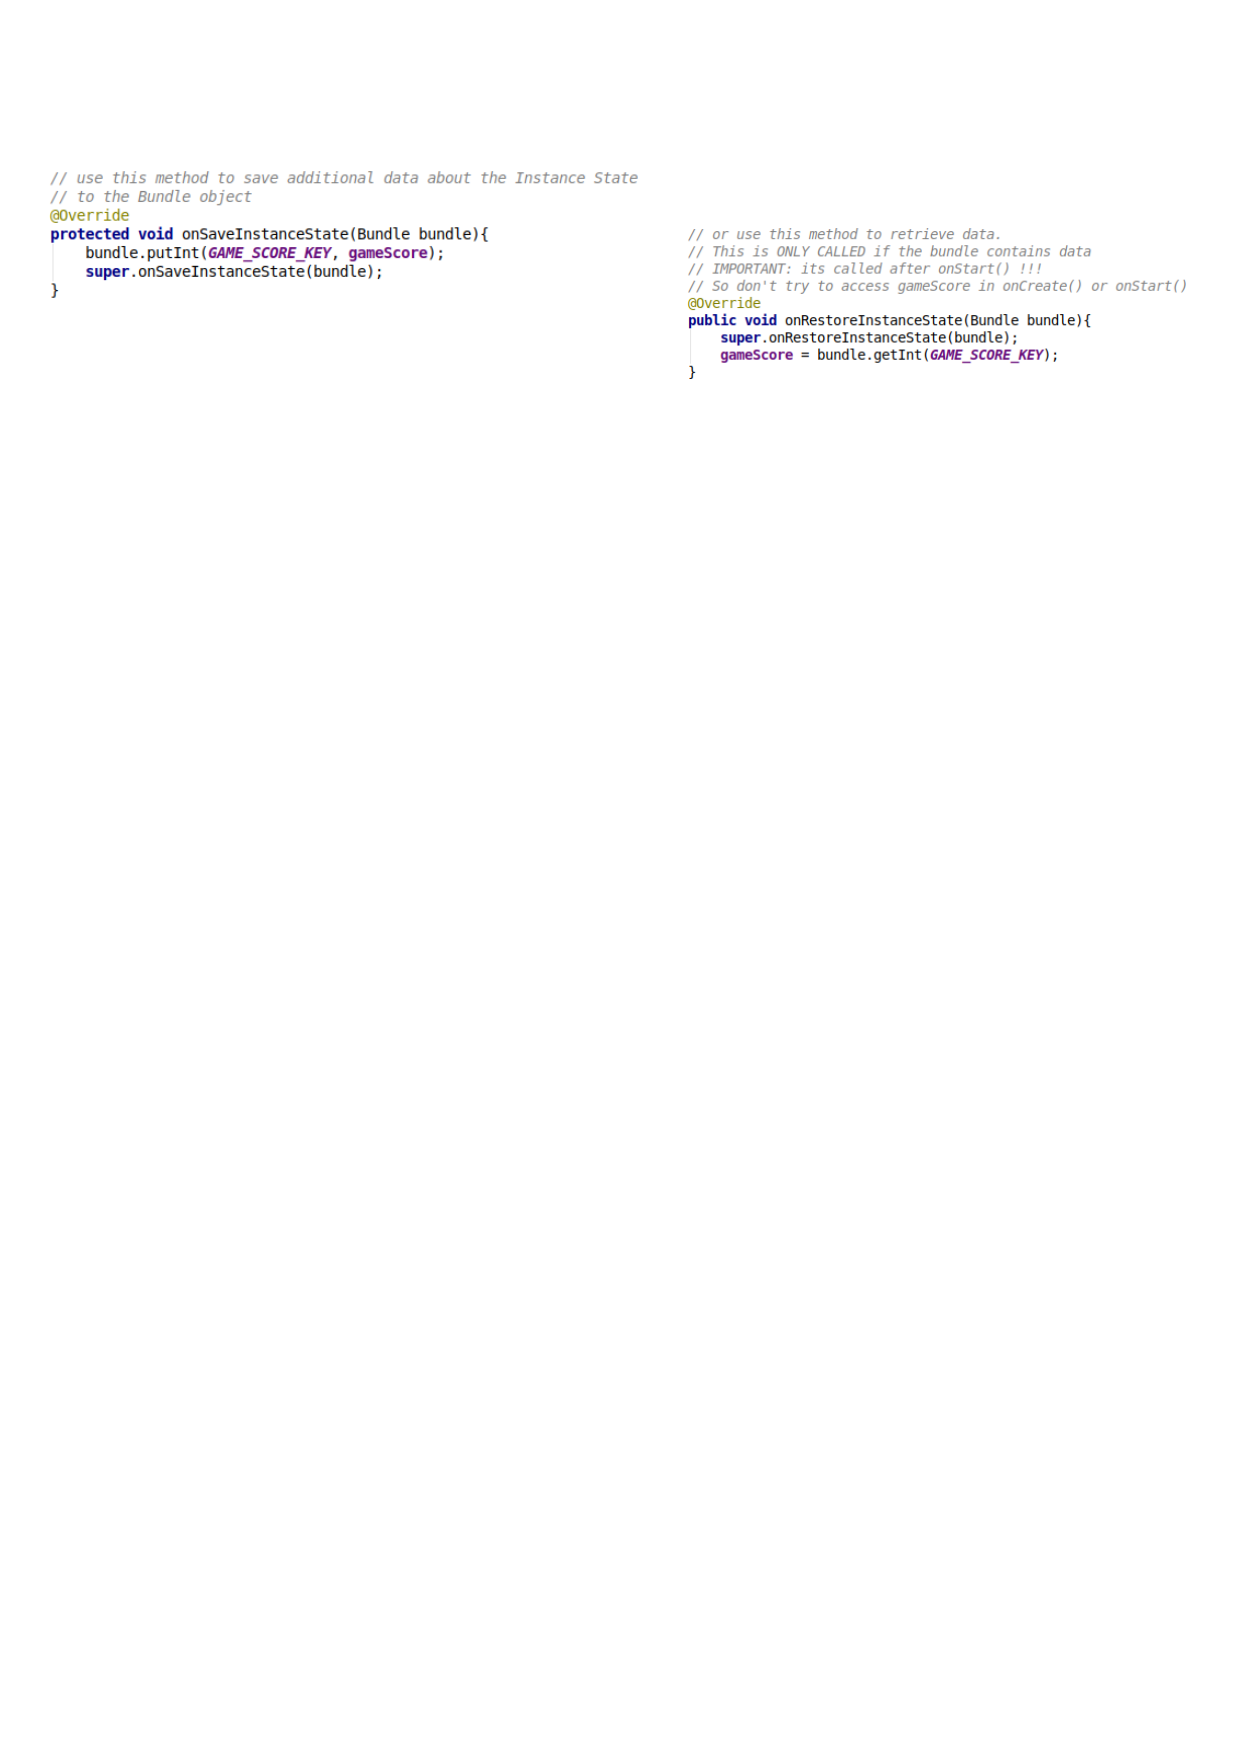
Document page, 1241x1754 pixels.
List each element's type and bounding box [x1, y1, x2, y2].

picture [685, 225, 1190, 382]
picture [47, 169, 640, 300]
